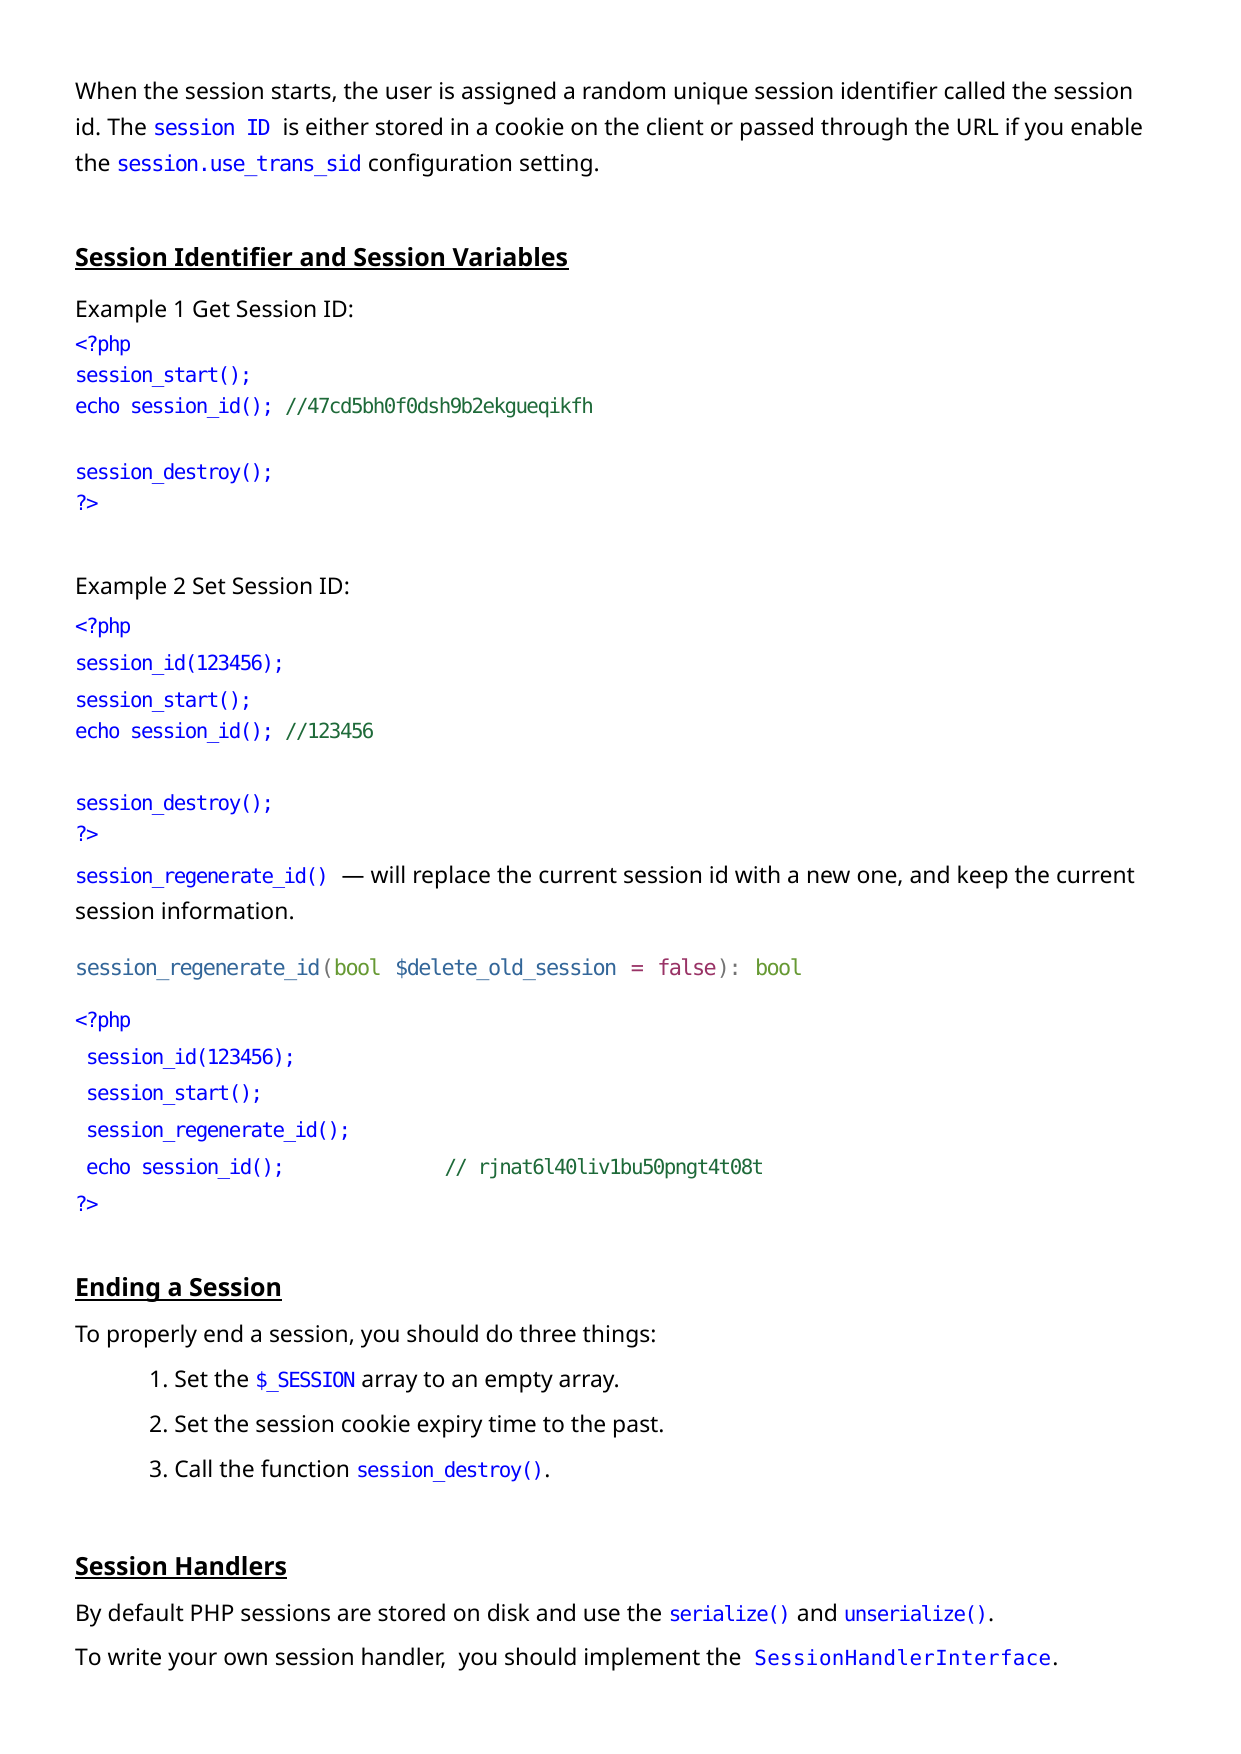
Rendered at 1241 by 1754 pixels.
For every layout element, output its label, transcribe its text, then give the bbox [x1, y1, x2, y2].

text To properly end a session, you should do three things: [75, 1318, 1166, 1349]
text When the session starts, the user is assigned a random unique session identifier called the session id. The session ID is either stored in a cookie on the client or passed through the URL if you enable the session.use_trans_sid configuration setting. [75, 75, 1166, 178]
text session_regenerate_id(); [75, 1118, 1166, 1142]
text session_regenerate_id(bool $delete_old_session = false): bool [75, 955, 1166, 980]
text Session Handlers [75, 1548, 1166, 1582]
text <?php [75, 614, 1166, 639]
text session_start(); [75, 363, 1166, 387]
text session_start(); [75, 1081, 1166, 1106]
text By default PHP sessions are stored on disk and use the serialize() and unserialize(). [75, 1596, 1166, 1628]
text session_regenerate_id() — will replace the current session id with a new one, and keep the current session information. [75, 859, 1166, 926]
text 1. Set the $_SESSION array to an empty array. [75, 1363, 1166, 1394]
text 2. Set the session cookie expiry time to the past. [75, 1408, 1166, 1439]
text session_destroy(); [75, 460, 1166, 485]
text ?> [75, 491, 1166, 516]
text To write your own session handler, you should implement the SessionHandlerInterface. [75, 1641, 1166, 1673]
text ?> [75, 1192, 1166, 1216]
text <?php [75, 1008, 1166, 1032]
text session_destroy(); [75, 791, 1166, 816]
text Session Identifier and Session Variables [75, 239, 1166, 273]
text session_start(); [75, 688, 1166, 712]
text Ending a Session [75, 1270, 1166, 1304]
text echo session_id(); //123456 [75, 719, 1166, 743]
text session_id(123456); [75, 1045, 1166, 1069]
text ?> [75, 822, 1166, 846]
text Example 1 Get Session ID: [75, 293, 1166, 324]
text 3. Call the function session_destroy(). [75, 1453, 1166, 1484]
text Example 2 Set Session ID: [75, 569, 1166, 601]
text echo session_id(); //47cd5bh0f0dsh9b2ekgueqikfh [75, 394, 1166, 418]
text echo session_id(); // rjnat6l40liv1bu50pngt4t08t [75, 1155, 1166, 1179]
text <?php [75, 332, 1166, 357]
text session_id(123456); [75, 651, 1166, 676]
